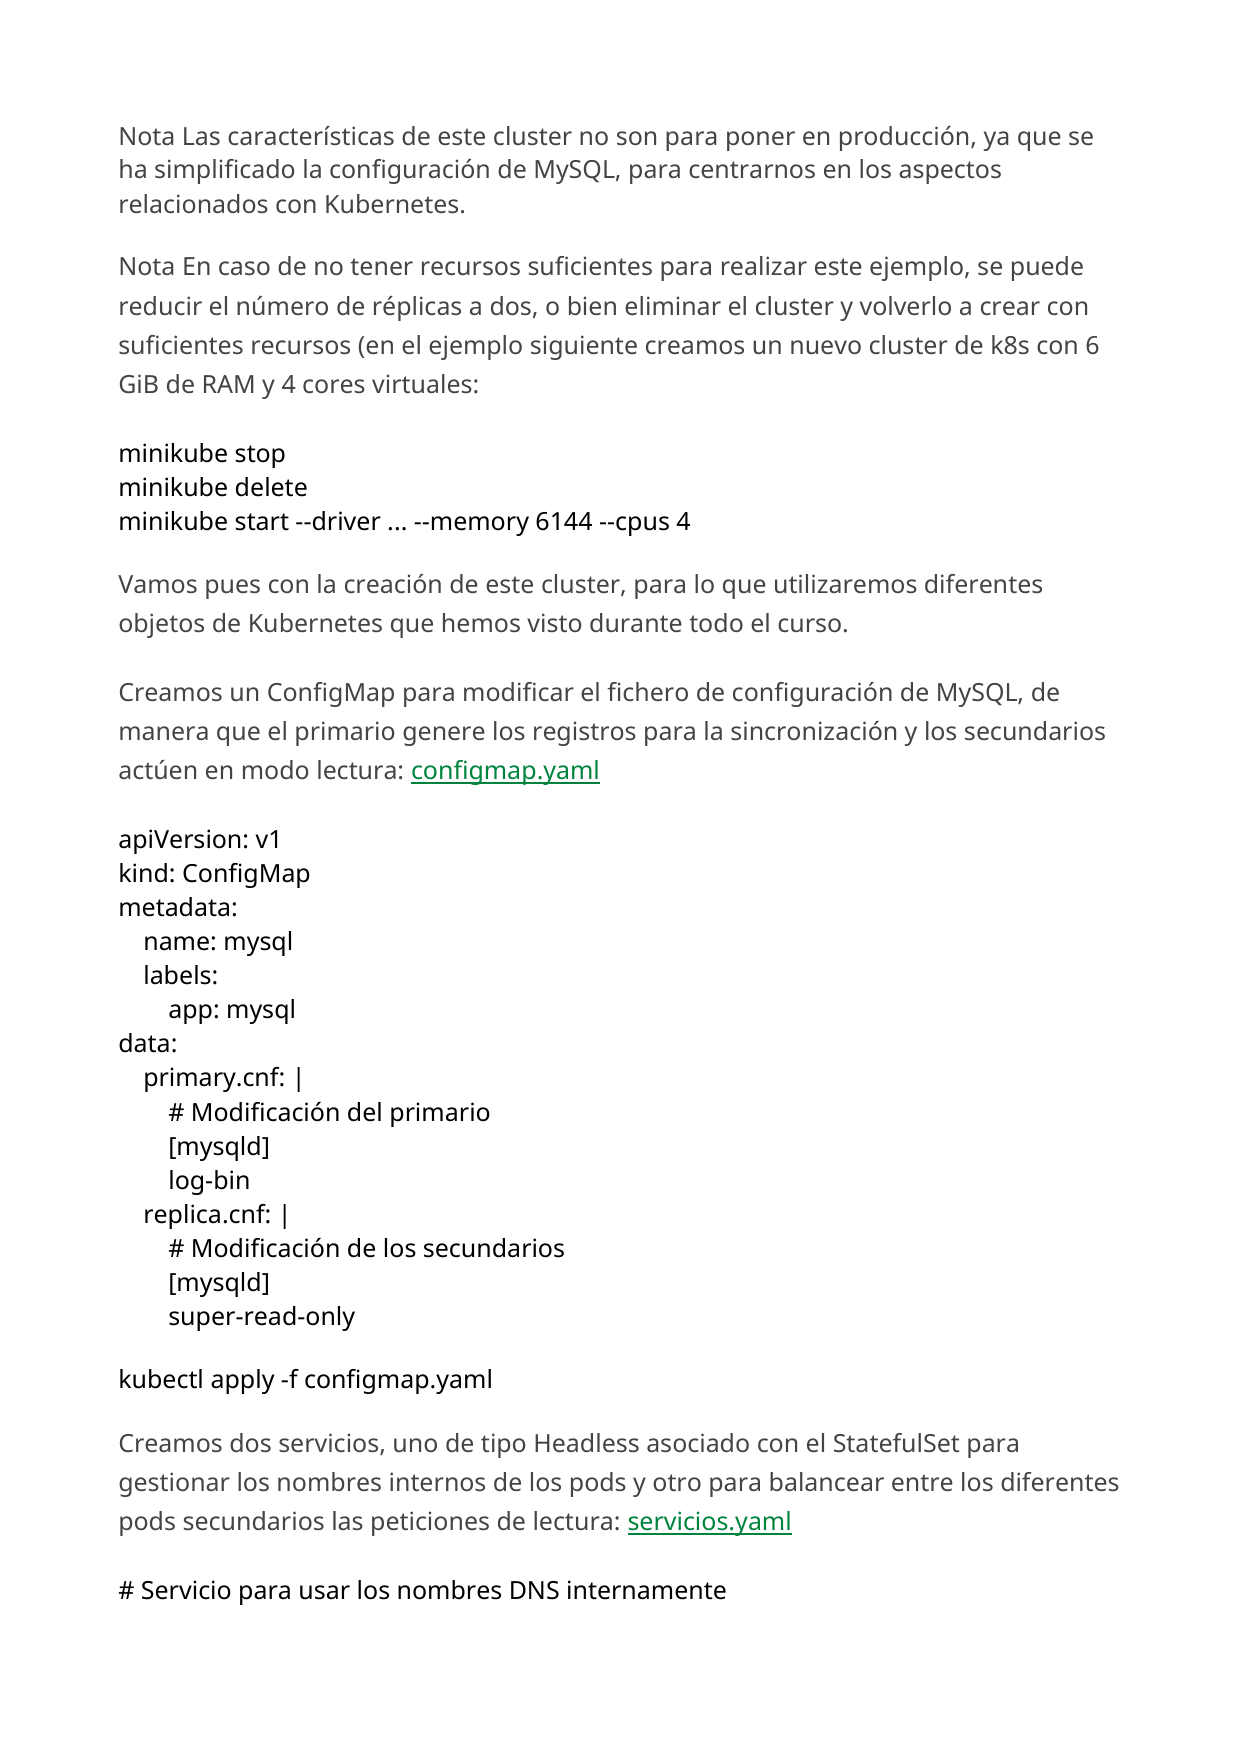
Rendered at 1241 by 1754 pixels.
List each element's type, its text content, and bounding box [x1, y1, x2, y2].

text metadata: [118, 890, 1122, 924]
text # Modificación de los secundarios [118, 1230, 1122, 1264]
text # Modificación del primario [118, 1094, 1122, 1128]
text kubectl apply -f configmap.yaml [118, 1362, 1122, 1396]
text Nota Las características de este cluster no son para poner en producción, ya que se ha simplificado la configuración de MySQL, para centrarnos en los aspectos relacionados con Kubernetes. [118, 118, 1122, 220]
text minikube delete [118, 469, 1122, 503]
text primary.cnf: | [118, 1060, 1122, 1094]
text Vamos pues con la creación de este cluster, para lo que utilizaremos diferentes objetos de Kubernetes que hemos visto durante todo el curso. [118, 567, 1122, 640]
text Nota En caso de no tener recursos suficientes para realizar este ejemplo, se puede reducir el número de réplicas a dos, o bien eliminar el cluster y volverlo a crear con suficientes recursos (en el ejemplo siguiente creamos un nuevo cluster de k8s con 6 GiB de RAM y 4 cores virtuales: [118, 249, 1122, 401]
text minikube stop [118, 435, 1122, 469]
text minikube start --driver ... --memory 6144 --cpus 4 [118, 503, 1122, 537]
text log-bin [118, 1162, 1122, 1196]
text data: [118, 1026, 1122, 1060]
text super-read-only [118, 1298, 1122, 1333]
text Creamos dos servicios, uno de tipo Headless asociado con el StatefulSet para gestionar los nombres internos de los pods y otro para balancear entre los diferentes pods secundarios las peticiones de lectura: servicios.yaml [118, 1426, 1122, 1538]
text app: mysql [118, 992, 1122, 1026]
text replica.cnf: | [118, 1196, 1122, 1230]
text kind: ConfigMap [118, 856, 1122, 890]
text Creamos un ConfigMap para modificar el fichero de configuración de MySQL, de manera que el primario genere los registros para la sincronización y los secundarios actúen en modo lectura: configmap.yaml [118, 675, 1122, 787]
text [mysqld] [118, 1128, 1122, 1162]
text apiVersion: v1 [118, 822, 1122, 856]
text # Servicio para usar los nombres DNS internamente [118, 1573, 1122, 1607]
text labels: [118, 958, 1122, 992]
text name: mysql [118, 924, 1122, 958]
text [mysqld] [118, 1264, 1122, 1298]
